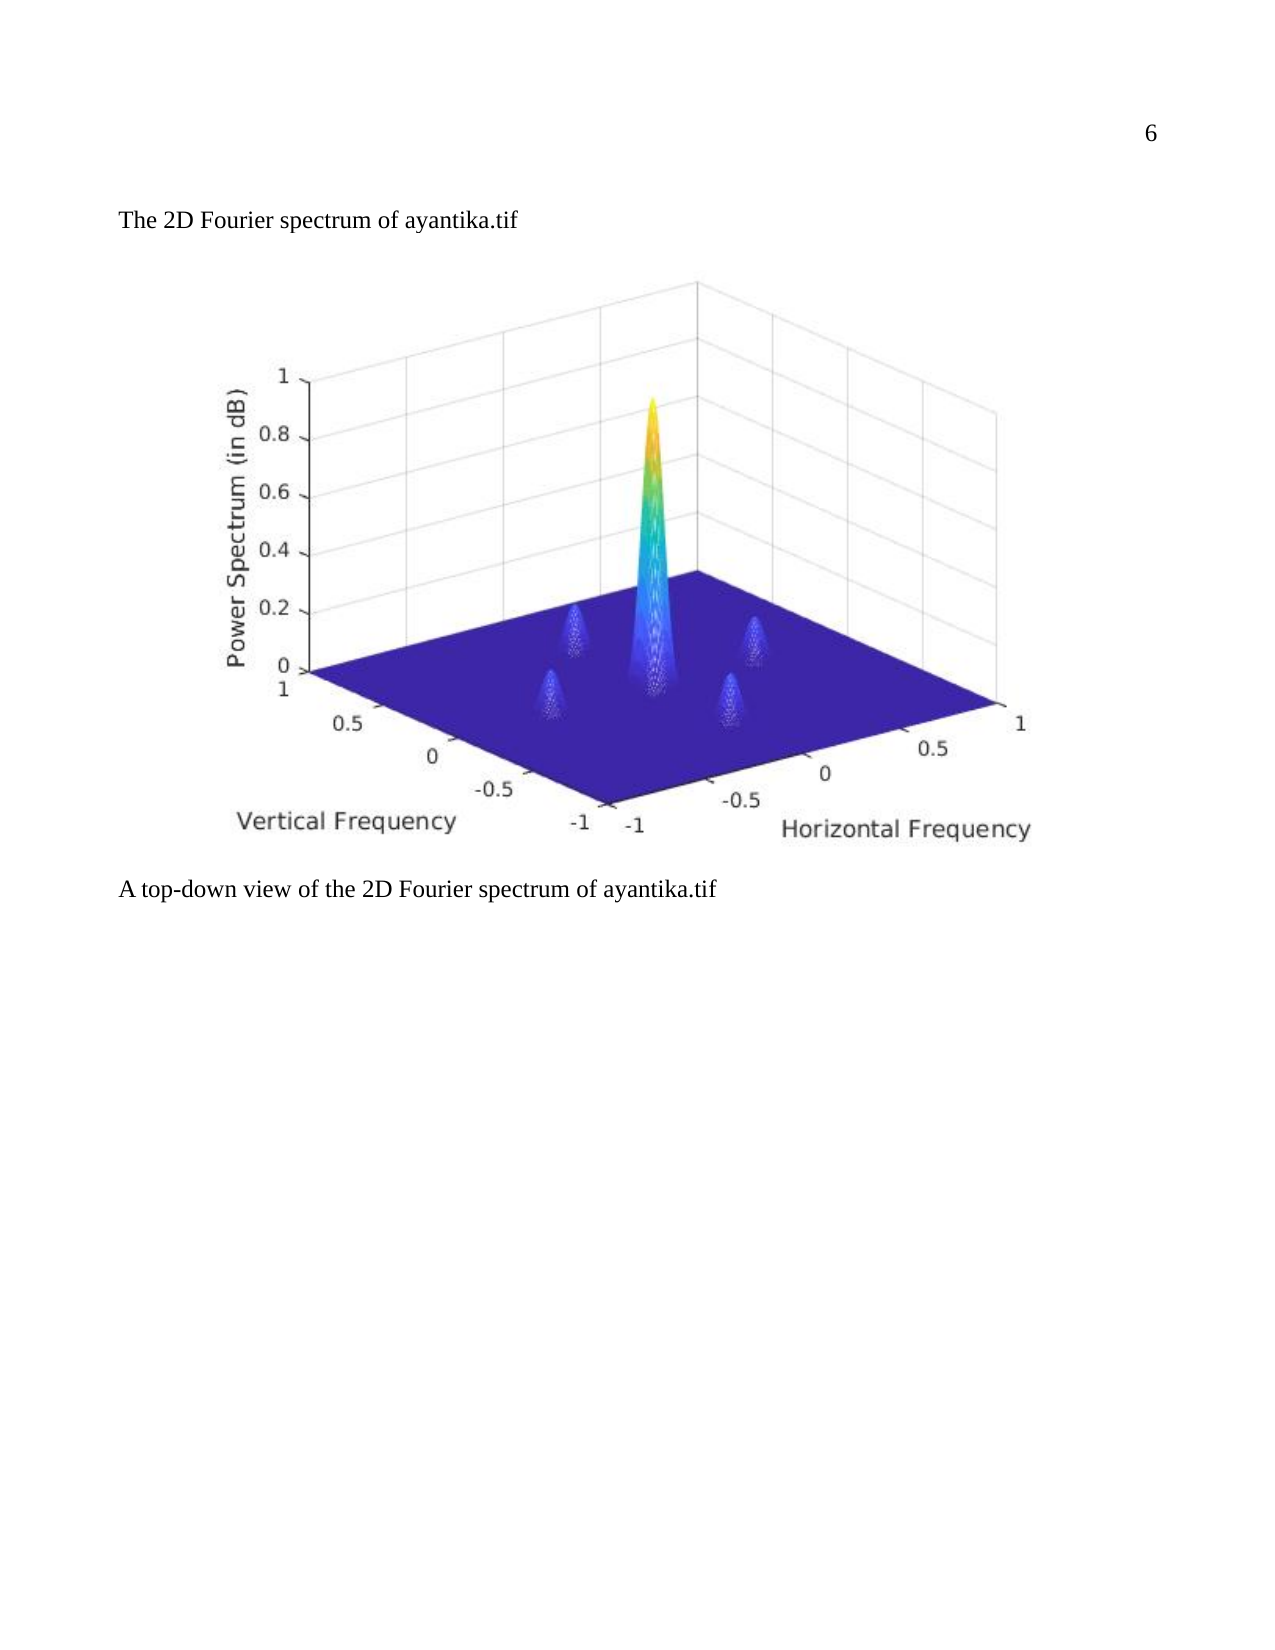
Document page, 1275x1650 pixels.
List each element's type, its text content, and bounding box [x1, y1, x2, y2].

text The 2D Fourier spectrum of ayantika.tif [118, 205, 1157, 234]
text A top-down view of the 2D Fourier spectrum of ayantika.tif [118, 234, 1157, 903]
picture [193, 233, 1082, 875]
